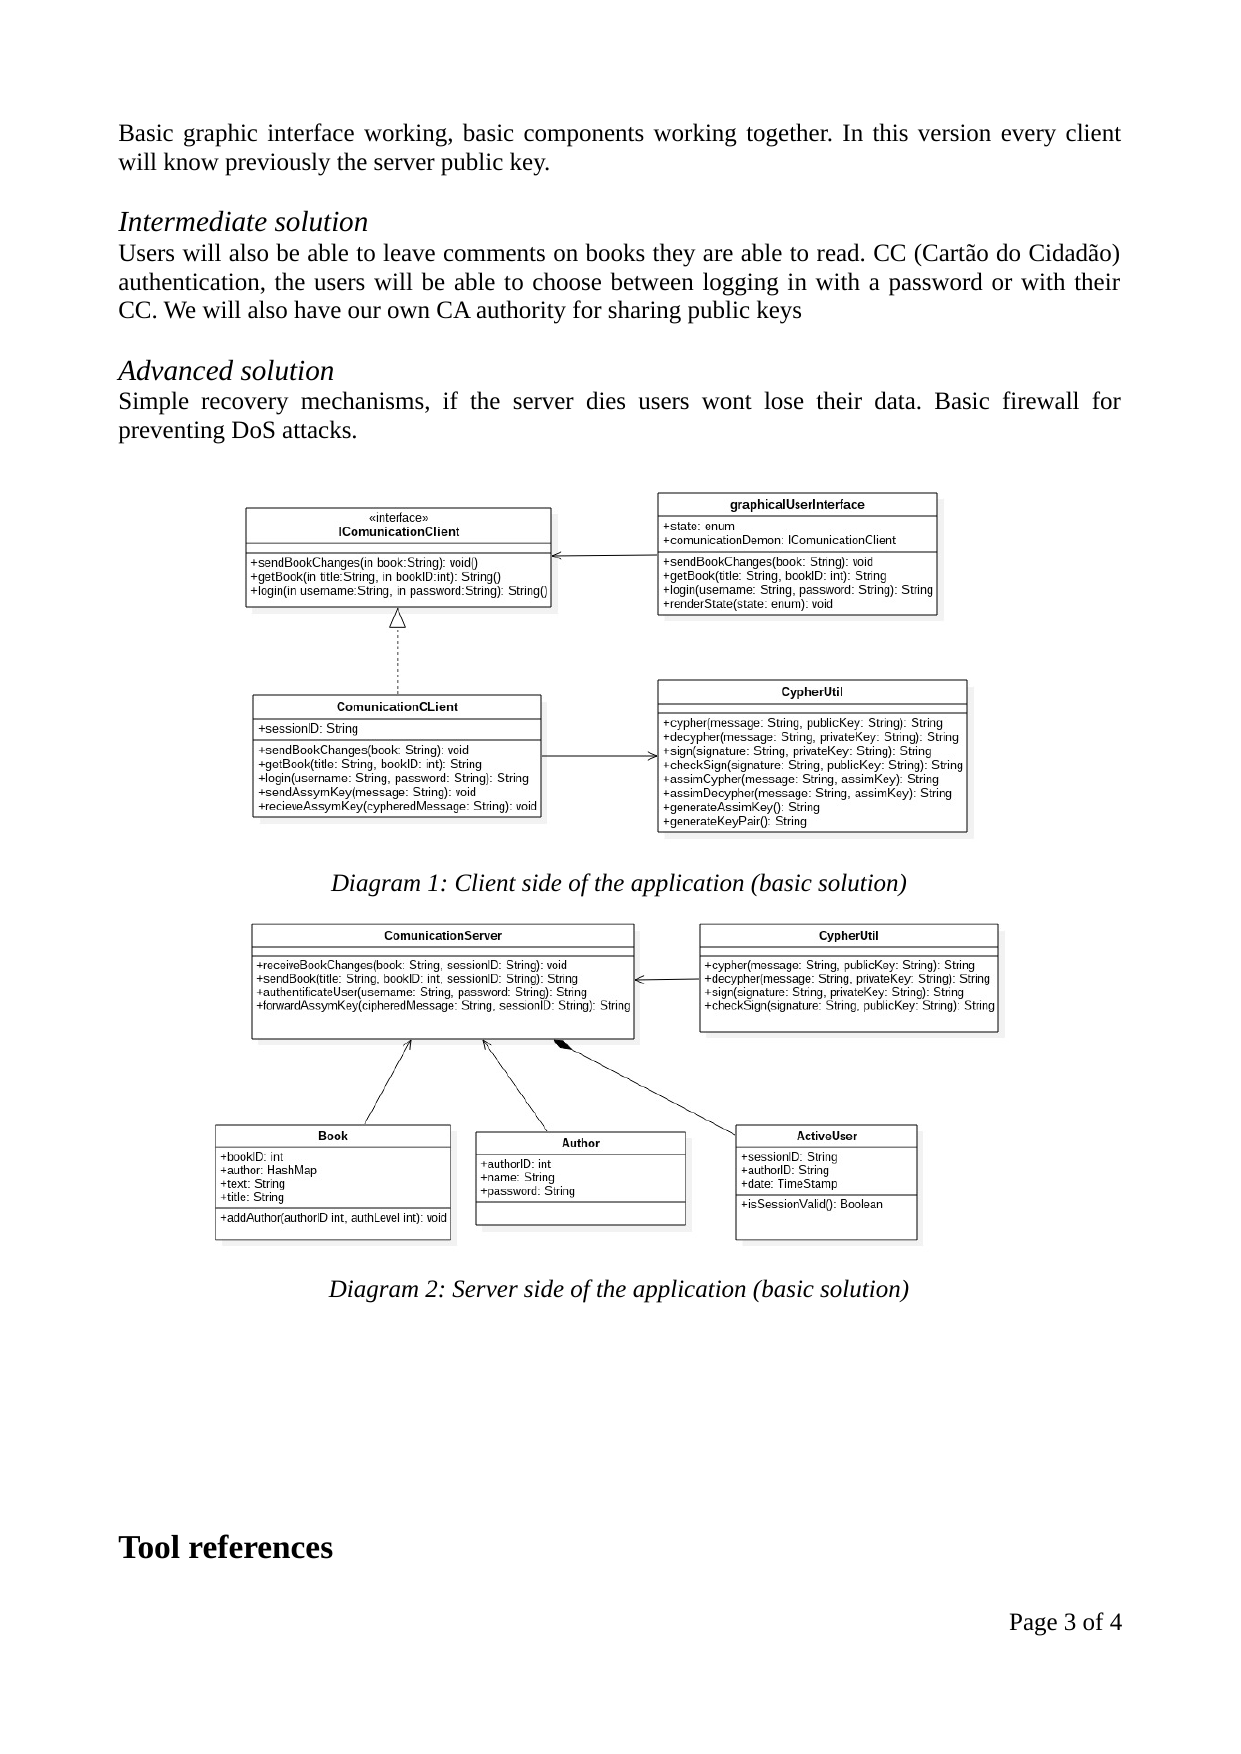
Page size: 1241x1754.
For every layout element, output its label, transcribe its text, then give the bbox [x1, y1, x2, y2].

text Diagram 2: Server side of the application (basic solution) [207, 1275, 1033, 1303]
text Simple recovery mechanisms, if the server dies users wont lose their data. Basic firewall for preventing DoS attacks. [118, 386, 1122, 444]
text Diagram 1: Client side of the application (basic solution) [236, 869, 1004, 897]
text Basic graphic interface working, basic components working together. In this version every client will know previously the server public key. [118, 118, 1122, 176]
text Advanced solution [118, 353, 1122, 386]
text Intermediate solution [118, 204, 1122, 238]
picture [236, 483, 1004, 869]
picture [206, 915, 1034, 1275]
text Tool references [118, 1527, 1122, 1565]
text Users will also be able to leave comments on books they are able to read. CC (Cartão do Cidadão) authentication, the users will be able to choose between logging in with a password or with their CC. We will also have our own CA authority for sharing public keys [118, 238, 1122, 324]
